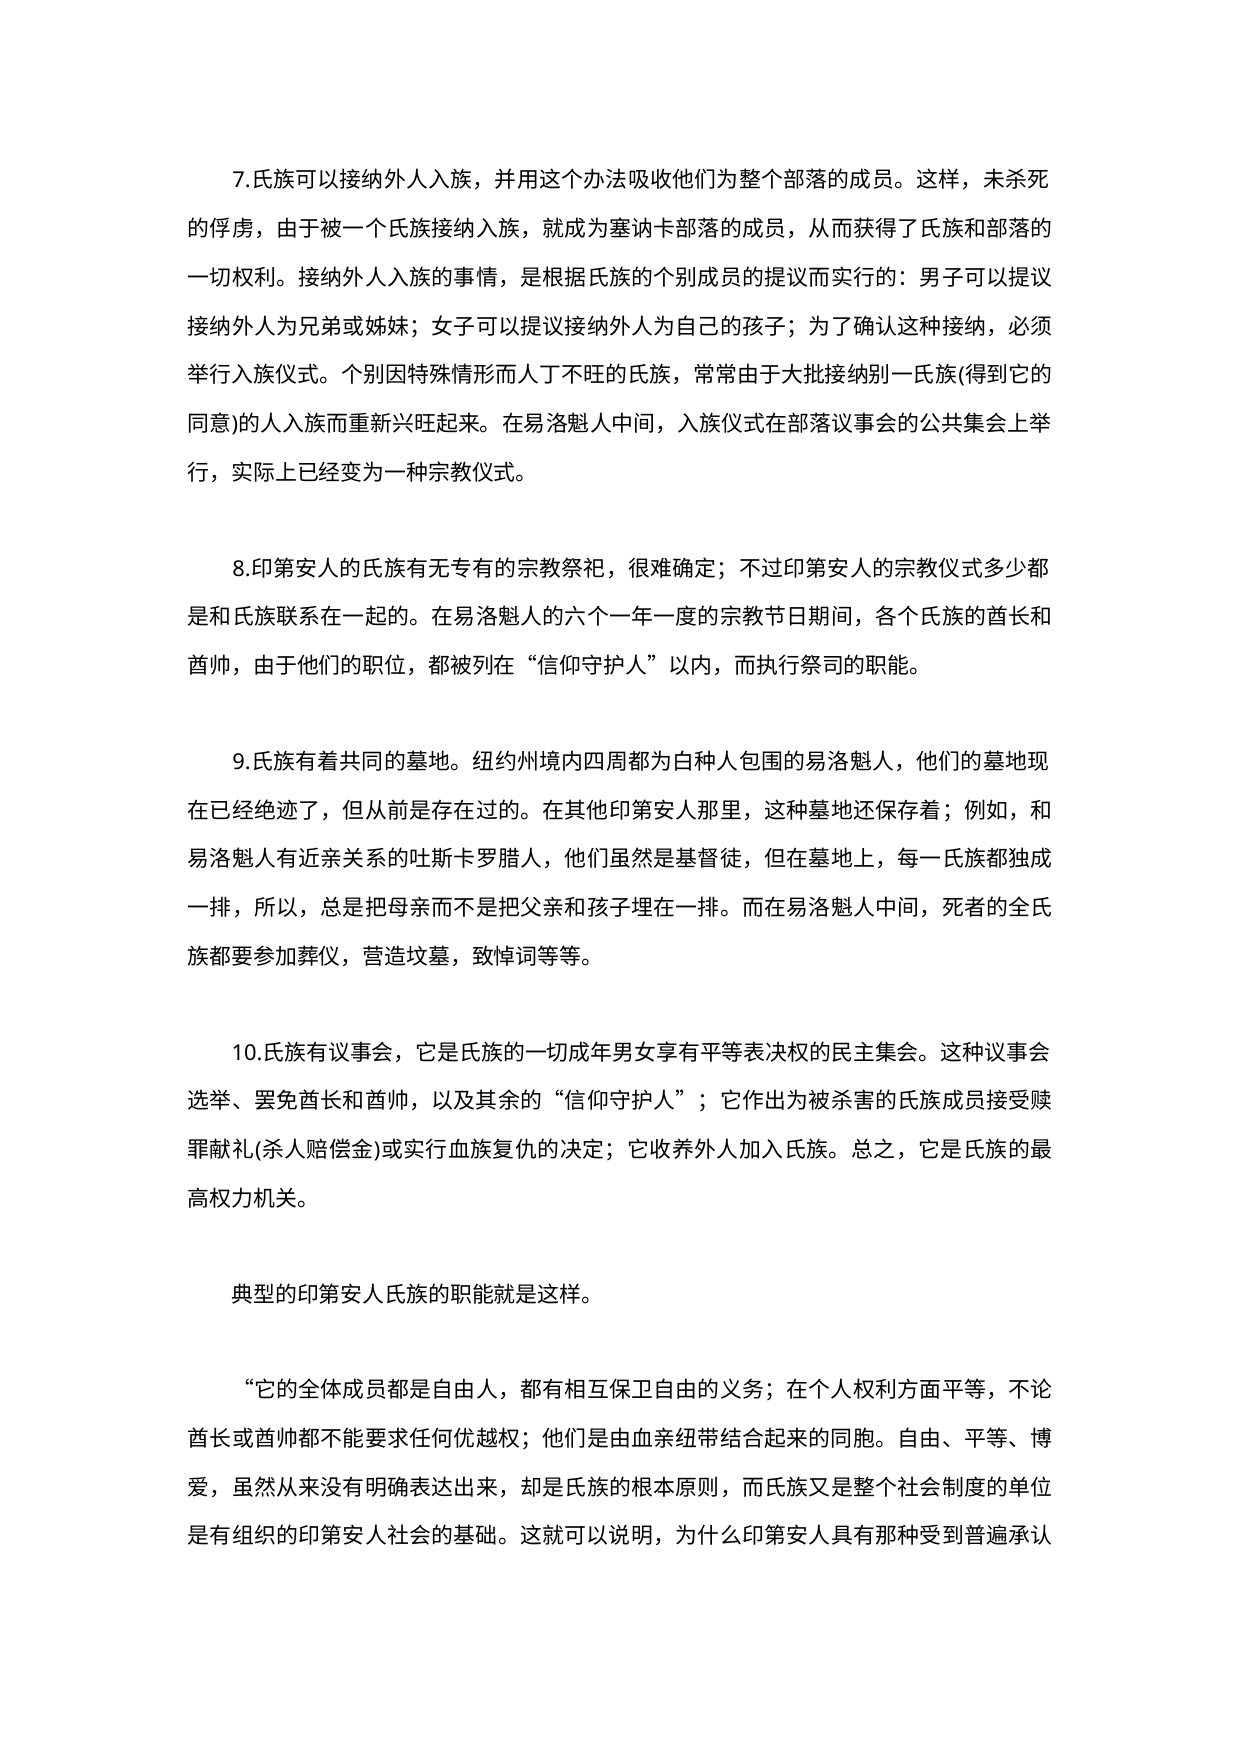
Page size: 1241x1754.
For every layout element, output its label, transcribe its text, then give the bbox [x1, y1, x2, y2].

text 9.氏族有着共同的墓地。纽约州境内四周都为白种人包围的易洛魁人，他们的墓地现在已经绝迹了，但从前是存在过的。在其他印第安人那里，这种墓地还保存着；例如，和易洛魁人有近亲关系的吐斯卡罗腊人，他们虽然是基督徒，但在墓地上，每一氏族都独成一排，所以，总是把母亲而不是把父亲和孩子埋在一排。而在易洛魁人中间，死者的全氏族都要参加葬仪，营造坟墓，致悼词等等。 [187, 743, 1053, 971]
text 典型的印第安人氏族的职能就是这样。 [187, 1276, 1053, 1309]
text 8.印第安人的氏族有无专有的宗教祭祀，很难确定；不过印第安人的宗教仪式多少都是和氏族联系在一起的。在易洛魁人的六个一年一度的宗教节日期间，各个氏族的酋长和酋帅，由于他们的职位，都被列在“信仰守护人”以内，而执行祭司的职能。 [187, 550, 1053, 680]
text 7.氏族可以接纳外人入族，并用这个办法吸收他们为整个部落的成员。这样，未杀死的俘虏，由于被一个氏族接纳入族，就成为塞讷卡部落的成员，从而获得了氏族和部落的一切权利。接纳外人入族的事情，是根据氏族的个别成员的提议而实行的：男子可以提议接纳外人为兄弟或姊妹；女子可以提议接纳外人为自己的孩子；为了确认这种接纳，必须举行入族仪式。个别因特殊情形而人丁不旺的氏族，常常由于大批接纳别一氏族(得到它的同意)的人入族而重新兴旺起来。在易洛魁人中间，入族仪式在部落议事会的公共集会上举行，实际上已经变为一种宗教仪式。 [187, 162, 1053, 487]
text “它的全体成员都是自由人，都有相互保卫自由的义务；在个人权利方面平等，不论酋长或酋帅都不能要求任何优越权；他们是由血亲纽带结合起来的同胞。自由、平等、博爱，虽然从来没有明确表达出来，却是氏族的根本原则，而氏族又是整个社会制度的单位，是有组织的印第安人社会的基础。这就可以说明，为什么印第安人具有那种受到普遍承认的强烈的独立感和自尊心。”53到发现美洲的时候，全北美洲的印第安人都是按照母权制组成为氏族。仅在某几个部落如达科塔人的部落，氏族已然衰落；在另外几个部落中间，如在奥季布瓦，奥马哈等部落中间，氏族已经是按照父权制组成了。 [187, 1372, 1053, 1551]
text 10.氏族有议事会，它是氏族的一切成年男女享有平等表决权的民主集会。这种议事会选举、罢免酋长和酋帅，以及其余的“信仰守护人”；它作出为被杀害的氏族成员接受赎罪献礼(杀人赔偿金)或实行血族复仇的决定；它收养外人加入氏族。总之，它是氏族的最高权力机关。 [187, 1034, 1053, 1213]
